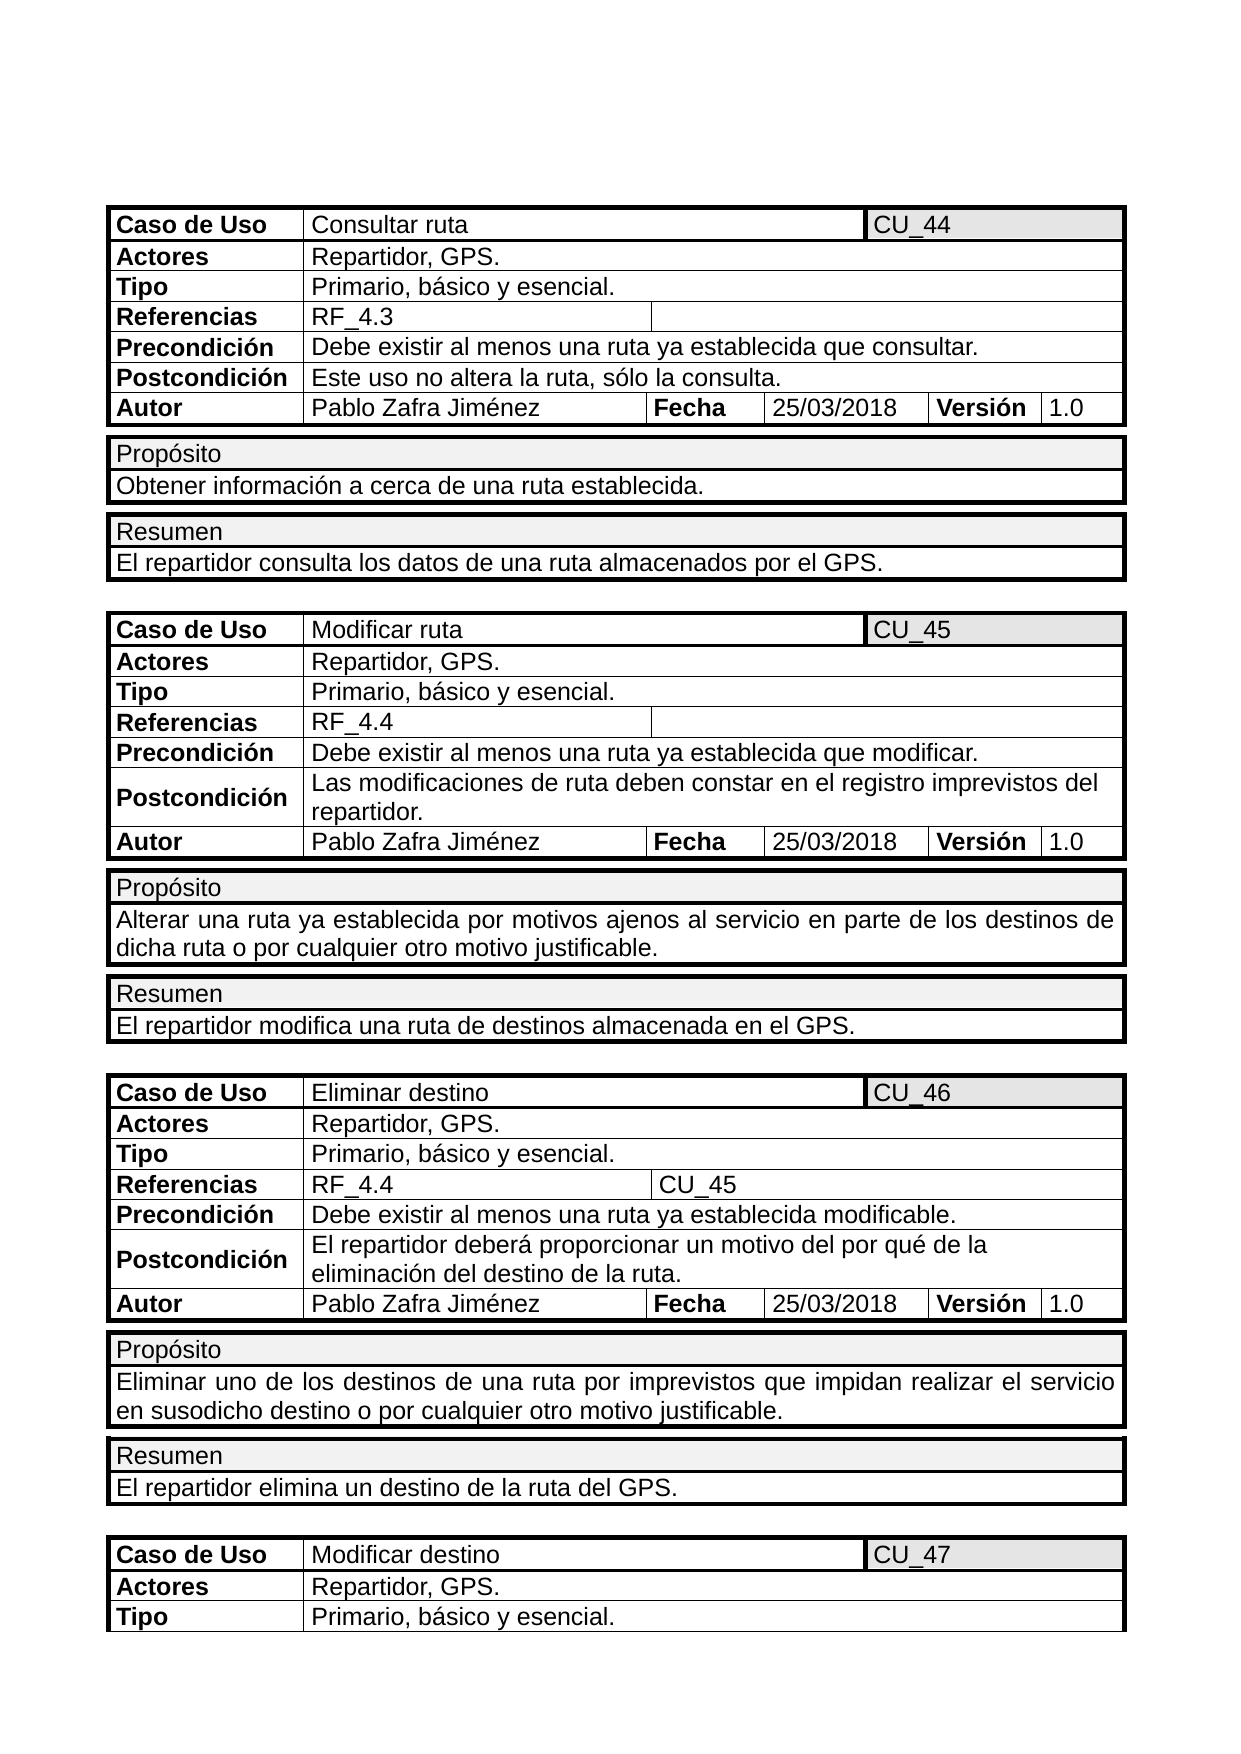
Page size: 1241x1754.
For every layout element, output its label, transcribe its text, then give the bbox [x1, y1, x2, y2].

table_cell Referencias [111, 1170, 303, 1199]
table_header Resumen [111, 517, 1122, 545]
table_cell [652, 707, 1122, 737]
table_cell Primario, básico y esencial. [304, 271, 1122, 301]
table_header Eliminar destino [304, 1078, 863, 1106]
table_cell Tipo [111, 1601, 303, 1631]
table_cell 1.0 [1042, 1289, 1122, 1318]
table_cell Este uso no altera la ruta, sólo la consulta. [304, 363, 1122, 392]
table_cell Eliminar uno de los destinos de una ruta por imprevistos que impidan realizar el servicio en susodicho destino o por cualquier otro motivo justificable. [111, 1367, 1122, 1424]
table_cell Primario, básico y esencial. [304, 1139, 1122, 1168]
table_header Consultar ruta [304, 210, 863, 238]
table_cell Primario, básico y esencial. [304, 677, 1122, 706]
table_cell Pablo Zafra Jiménez [304, 1289, 646, 1318]
table_cell El repartidor modifica una ruta de destinos almacenada en el GPS. [111, 1011, 1122, 1039]
table_cell Debe existir al menos una ruta ya establecida que modificar. [304, 738, 1122, 767]
table_cell Postcondición [111, 363, 303, 392]
table_header CU_45 [868, 615, 1122, 644]
table_cell Versión [929, 827, 1041, 856]
table_cell Pablo Zafra Jiménez [304, 393, 646, 422]
table_cell Postcondición [111, 1230, 303, 1288]
table_cell 25/03/2018 [765, 393, 928, 422]
table_cell El repartidor consulta los datos de una ruta almacenados por el GPS. [111, 548, 1122, 577]
table_cell Autor [111, 827, 303, 856]
table_header CU_46 [868, 1078, 1122, 1106]
table_header Resumen [111, 1441, 1122, 1470]
table_header Modificar ruta [304, 615, 863, 644]
table_cell El repartidor deberá proporcionar un motivo del por qué de la eliminación del destino de la ruta. [304, 1230, 1122, 1288]
table_header Caso de Uso [111, 210, 303, 238]
table_cell Repartidor, GPS. [304, 647, 1122, 676]
table_header Propósito [111, 1335, 1122, 1364]
table_cell Fecha [647, 827, 764, 856]
table_header CU_47 [868, 1540, 1122, 1568]
table_cell Actores [111, 1109, 303, 1138]
table_header Propósito [111, 873, 1122, 901]
table_cell Fecha [647, 1289, 764, 1318]
table_cell Debe existir al menos una ruta ya establecida que consultar. [304, 332, 1122, 362]
table_cell El repartidor elimina un destino de la ruta del GPS. [111, 1473, 1122, 1502]
table_header Caso de Uso [111, 615, 303, 644]
table_cell Actores [111, 1572, 303, 1600]
table_cell Tipo [111, 271, 303, 301]
table_cell [652, 302, 1122, 331]
table_cell Actores [111, 647, 303, 676]
table_header CU_44 [868, 210, 1122, 238]
table_cell 25/03/2018 [765, 1289, 928, 1318]
table_cell Autor [111, 393, 303, 422]
table_cell Referencias [111, 302, 303, 331]
table_cell Postcondición [111, 768, 303, 826]
table_cell 1.0 [1042, 827, 1122, 856]
table_cell RF_4.4 [304, 707, 651, 737]
table_cell Referencias [111, 707, 303, 737]
table_cell Precondición [111, 738, 303, 767]
table_cell Pablo Zafra Jiménez [304, 827, 646, 856]
table_header Caso de Uso [111, 1540, 303, 1568]
table_cell Actores [111, 242, 303, 270]
table_cell CU_45 [652, 1170, 1122, 1199]
table_cell Versión [929, 393, 1041, 422]
table_cell 25/03/2018 [765, 827, 928, 856]
table_cell Versión [929, 1289, 1041, 1318]
table_cell RF_4.4 [304, 1170, 651, 1199]
table_cell Repartidor, GPS. [304, 242, 1122, 270]
table_cell Obtener información a cerca de una ruta establecida. [111, 471, 1122, 500]
table_cell Repartidor, GPS. [304, 1109, 1122, 1138]
table_cell Tipo [111, 677, 303, 706]
table_cell Precondición [111, 332, 303, 362]
table_cell Primario, básico y esencial. [304, 1601, 1122, 1631]
table_header Resumen [111, 979, 1122, 1007]
table_header Caso de Uso [111, 1078, 303, 1106]
table_cell Alterar una ruta ya establecida por motivos ajenos al servicio en parte de los destinos de dicha ruta o por cualquier otro motivo justificable. [111, 905, 1122, 962]
table_cell Las modificaciones de ruta deben constar en el registro imprevistos del repartidor. [304, 768, 1122, 826]
table_cell Precondición [111, 1200, 303, 1229]
table_header Modificar destino [304, 1540, 863, 1568]
table_cell 1.0 [1042, 393, 1122, 422]
table_cell Fecha [647, 393, 764, 422]
table_cell Tipo [111, 1139, 303, 1168]
table_header Propósito [111, 439, 1122, 468]
table_cell Repartidor, GPS. [304, 1572, 1122, 1600]
table_cell Debe existir al menos una ruta ya establecida modificable. [304, 1200, 1122, 1229]
table_cell RF_4.3 [304, 302, 651, 331]
table_cell Autor [111, 1289, 303, 1318]
